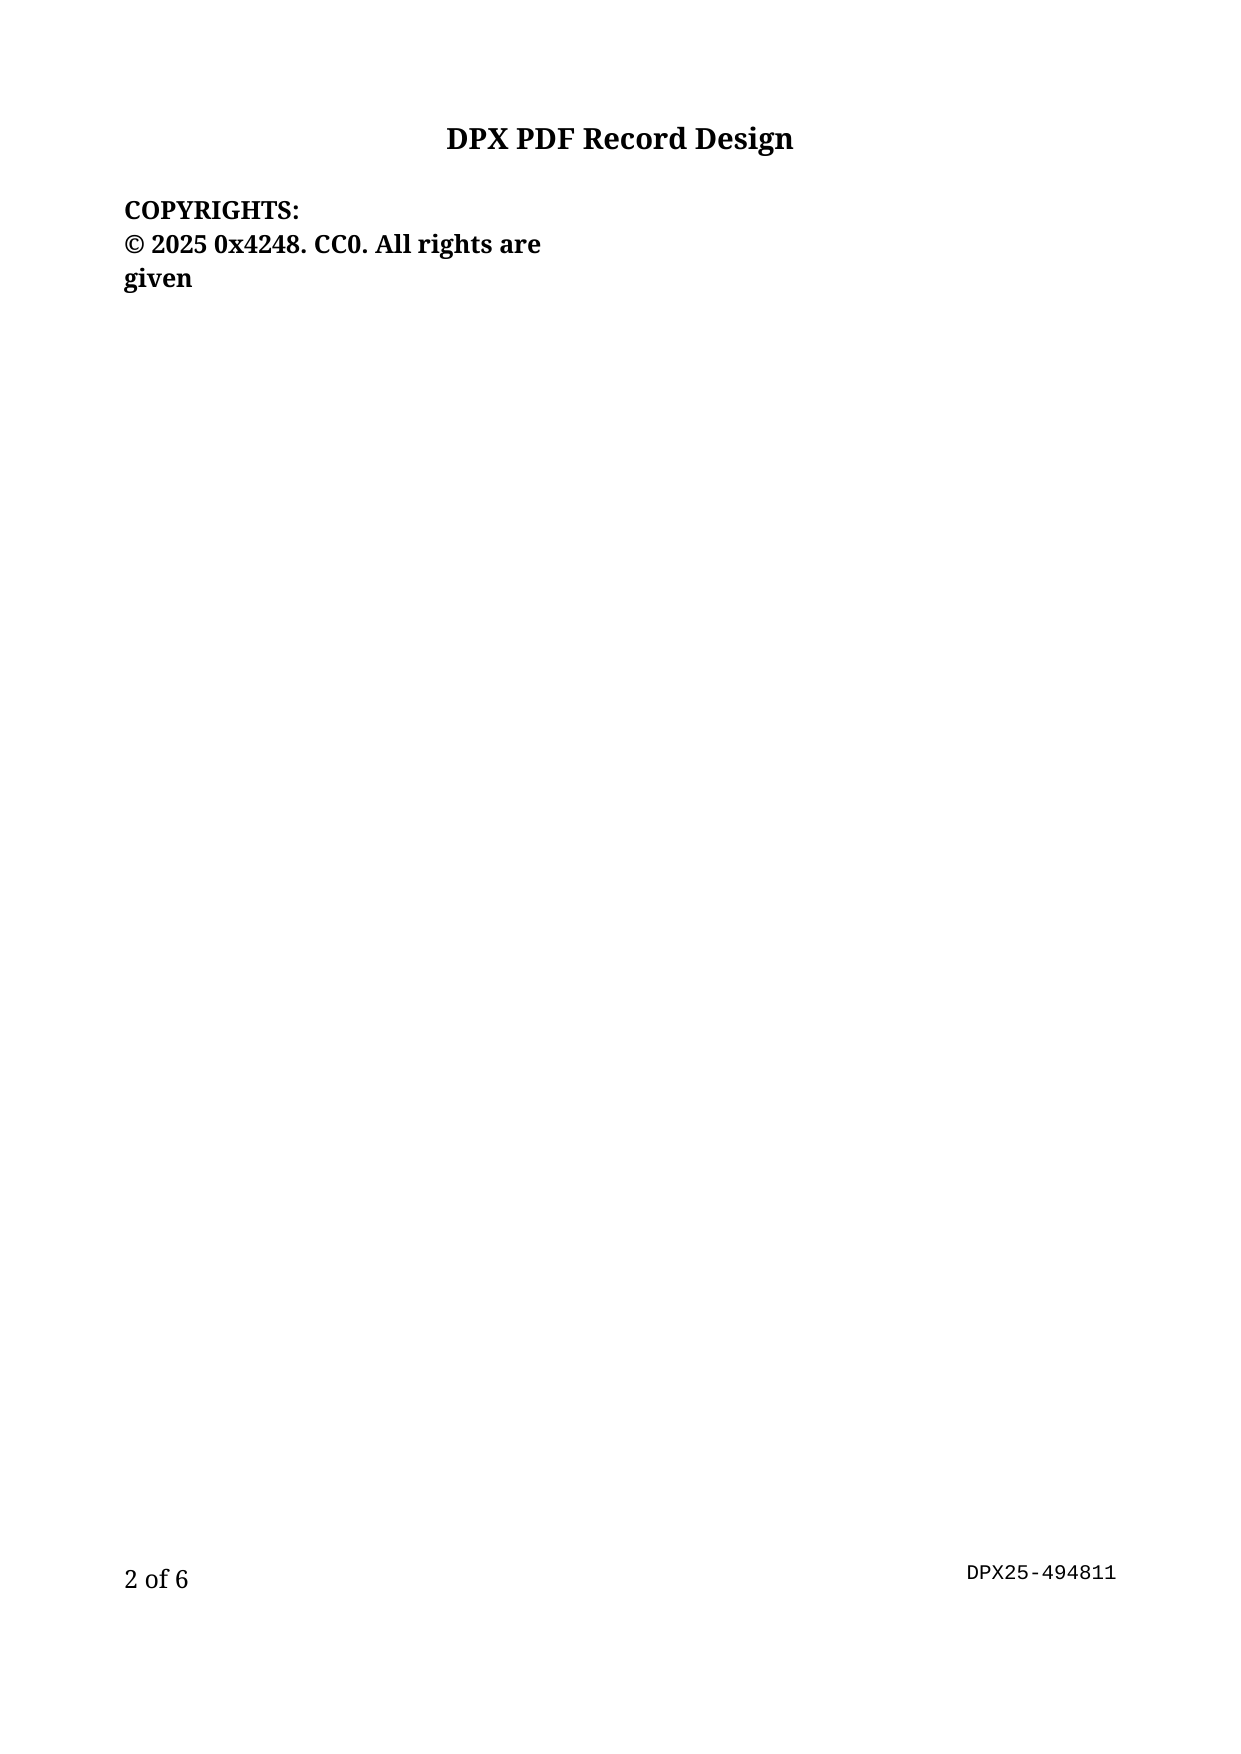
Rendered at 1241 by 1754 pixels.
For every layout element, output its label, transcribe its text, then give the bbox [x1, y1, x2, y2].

table_header [620, 187, 1122, 301]
table_header ID: DPX25-494811 DATE: 24/05/2025 AUTHORS: 0x4248 COPYRIGHTS: © 2025 0x4248. CC0. All rights are given [118, 187, 620, 301]
